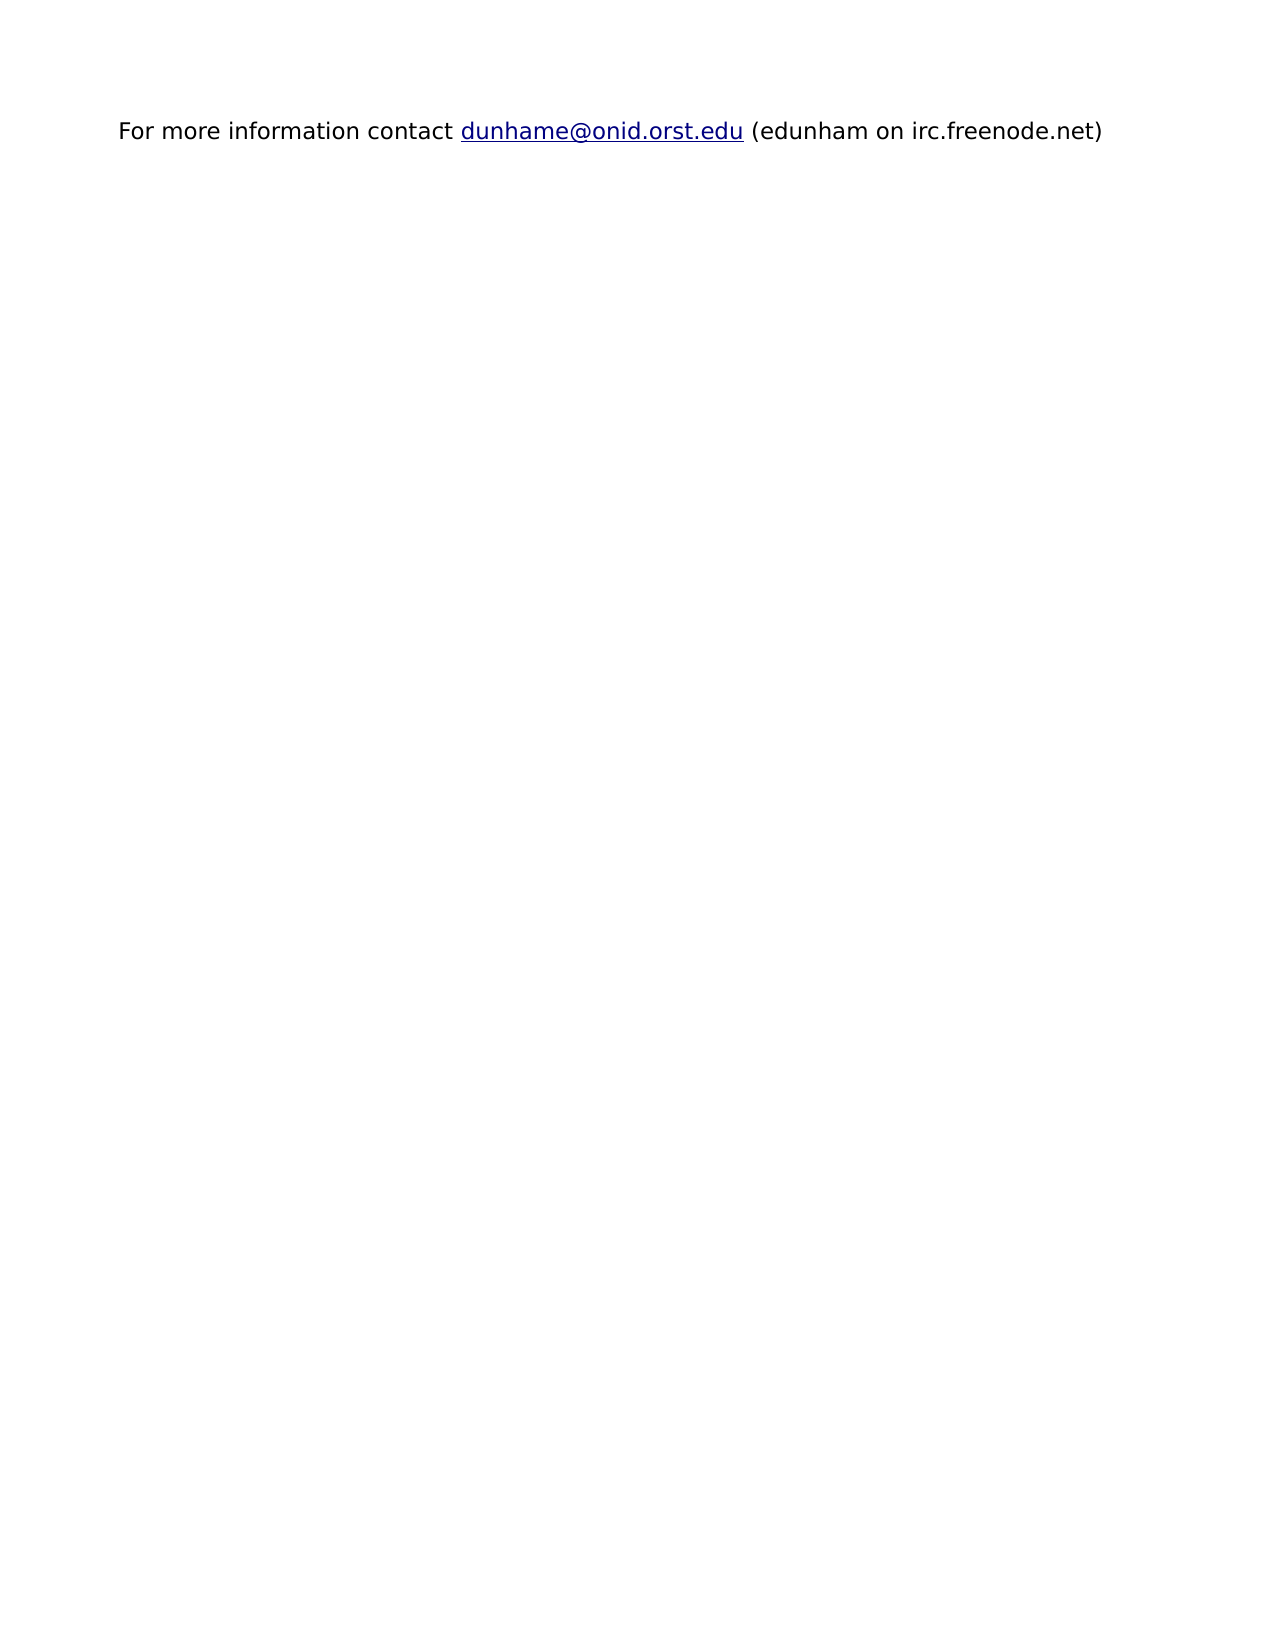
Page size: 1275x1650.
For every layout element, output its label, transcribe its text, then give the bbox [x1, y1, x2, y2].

text For more information contact dunhame@onid.orst.edu (edunham on irc.freenode.net) [118, 118, 1157, 145]
